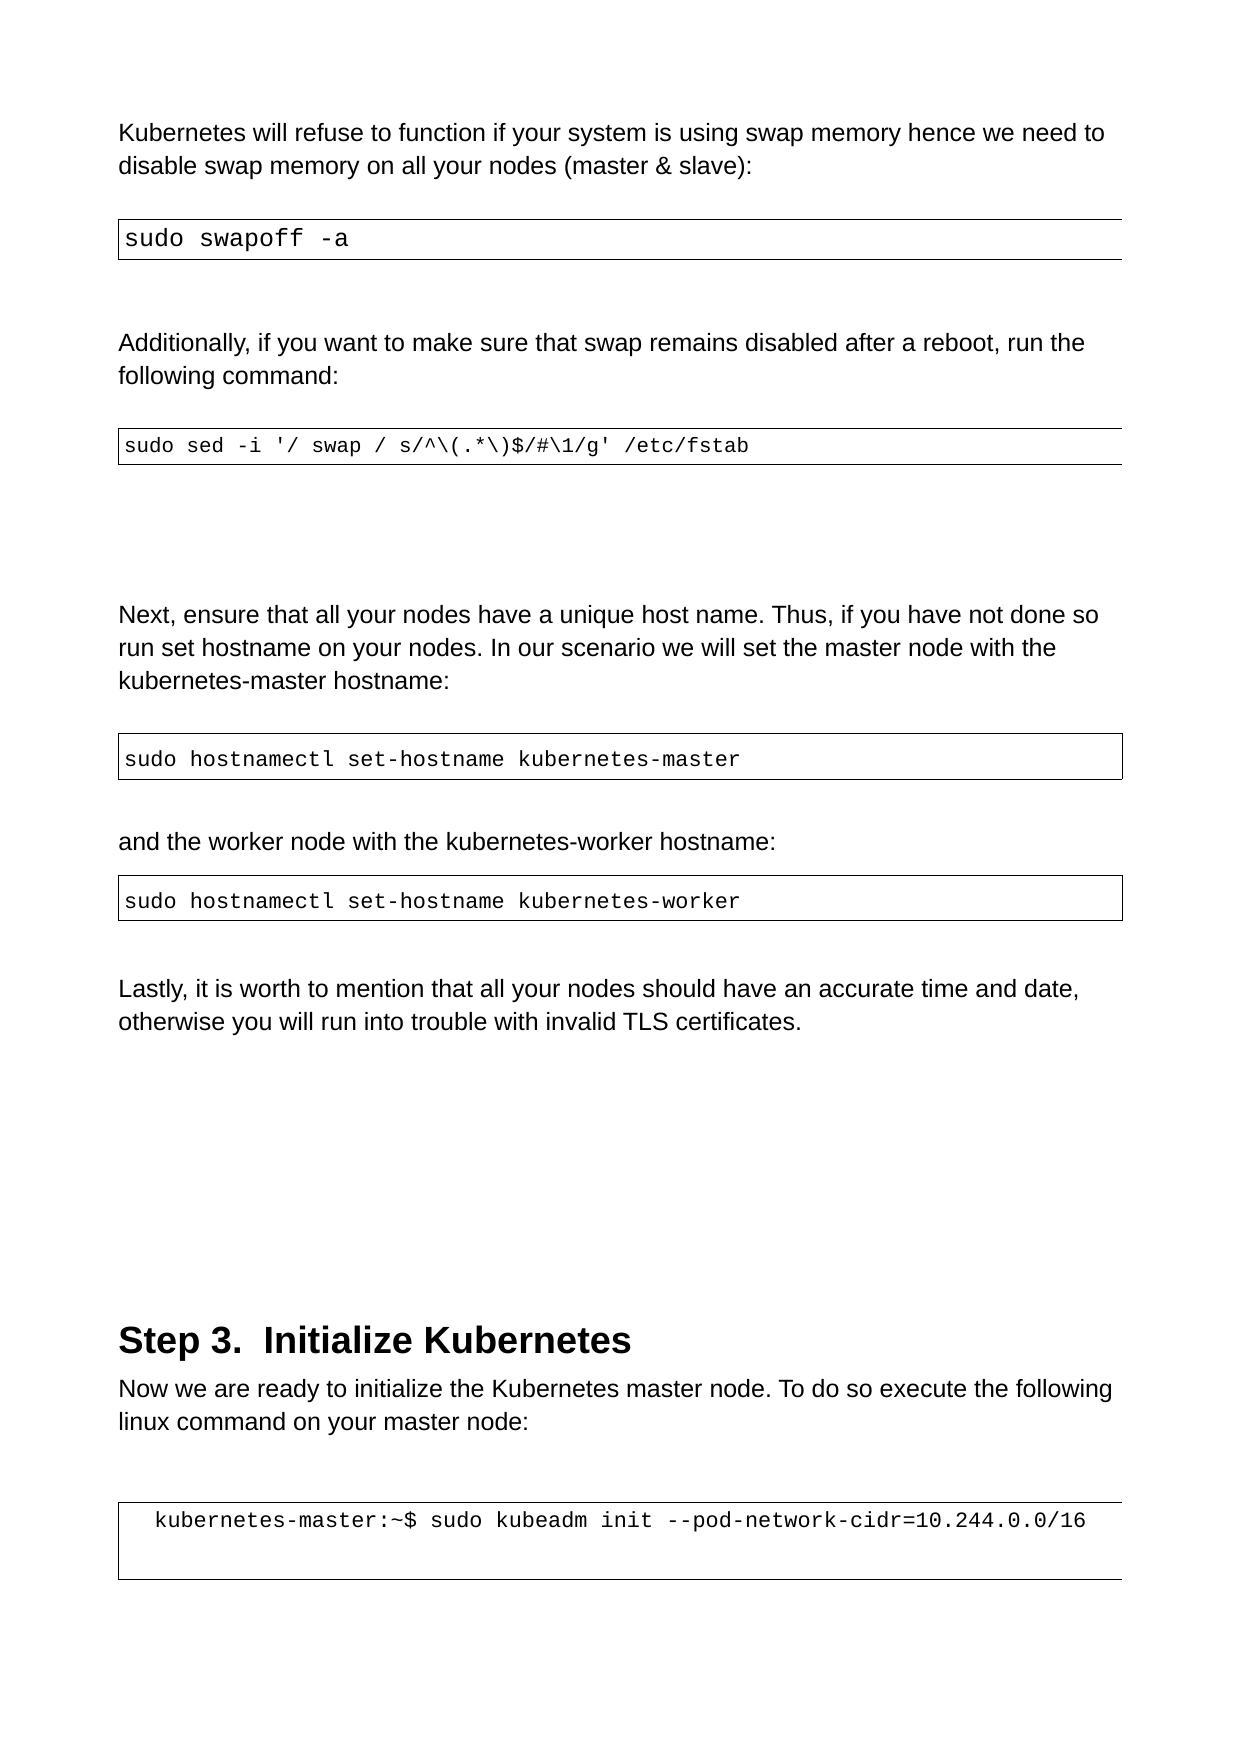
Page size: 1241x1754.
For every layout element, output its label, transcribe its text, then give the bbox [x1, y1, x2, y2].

table_header sudo swapoff -a [119, 220, 1122, 259]
text Additionally, if you want to make sure that swap remains disabled after a reboot, run the following command: [118, 328, 1122, 389]
text Lastly, it is worth to mention that all your nodes should have an accurate time and date, otherwise you will run into trouble with invalid TLS certificates. [118, 974, 1122, 1036]
subtitle Step 3. Initialize Kubernetes [118, 1318, 1122, 1362]
table_header sudo hostnamectl set-hostname kubernetes-master [119, 734, 1122, 779]
table_header sudo sed -i '/ swap / s/^\(.*\)$/#\1/g' /etc/fstab [119, 429, 1122, 464]
table_header sudo hostnamectl set-hostname kubernetes-worker [119, 876, 1122, 920]
text Next, ensure that all your nodes have a unique host name. Thus, if you have not done so run set hostname on your nodes. In our scenario we will set the master node with the kubernetes-master hostname: [118, 600, 1122, 694]
text Now we are ready to initialize the Kubernetes master node. To do so execute the following linux command on your master node: [118, 1374, 1122, 1436]
table_header kubernetes-master:~$ sudo kubeadm init --pod-network-cidr=10.244.0.0/16 [119, 1503, 1122, 1579]
text and the worker node with the kubernetes-worker hostname: [118, 827, 1122, 856]
text Kubernetes will refuse to function if your system is using swap memory hence we need to disable swap memory on all your nodes (master & slave): [118, 118, 1122, 180]
